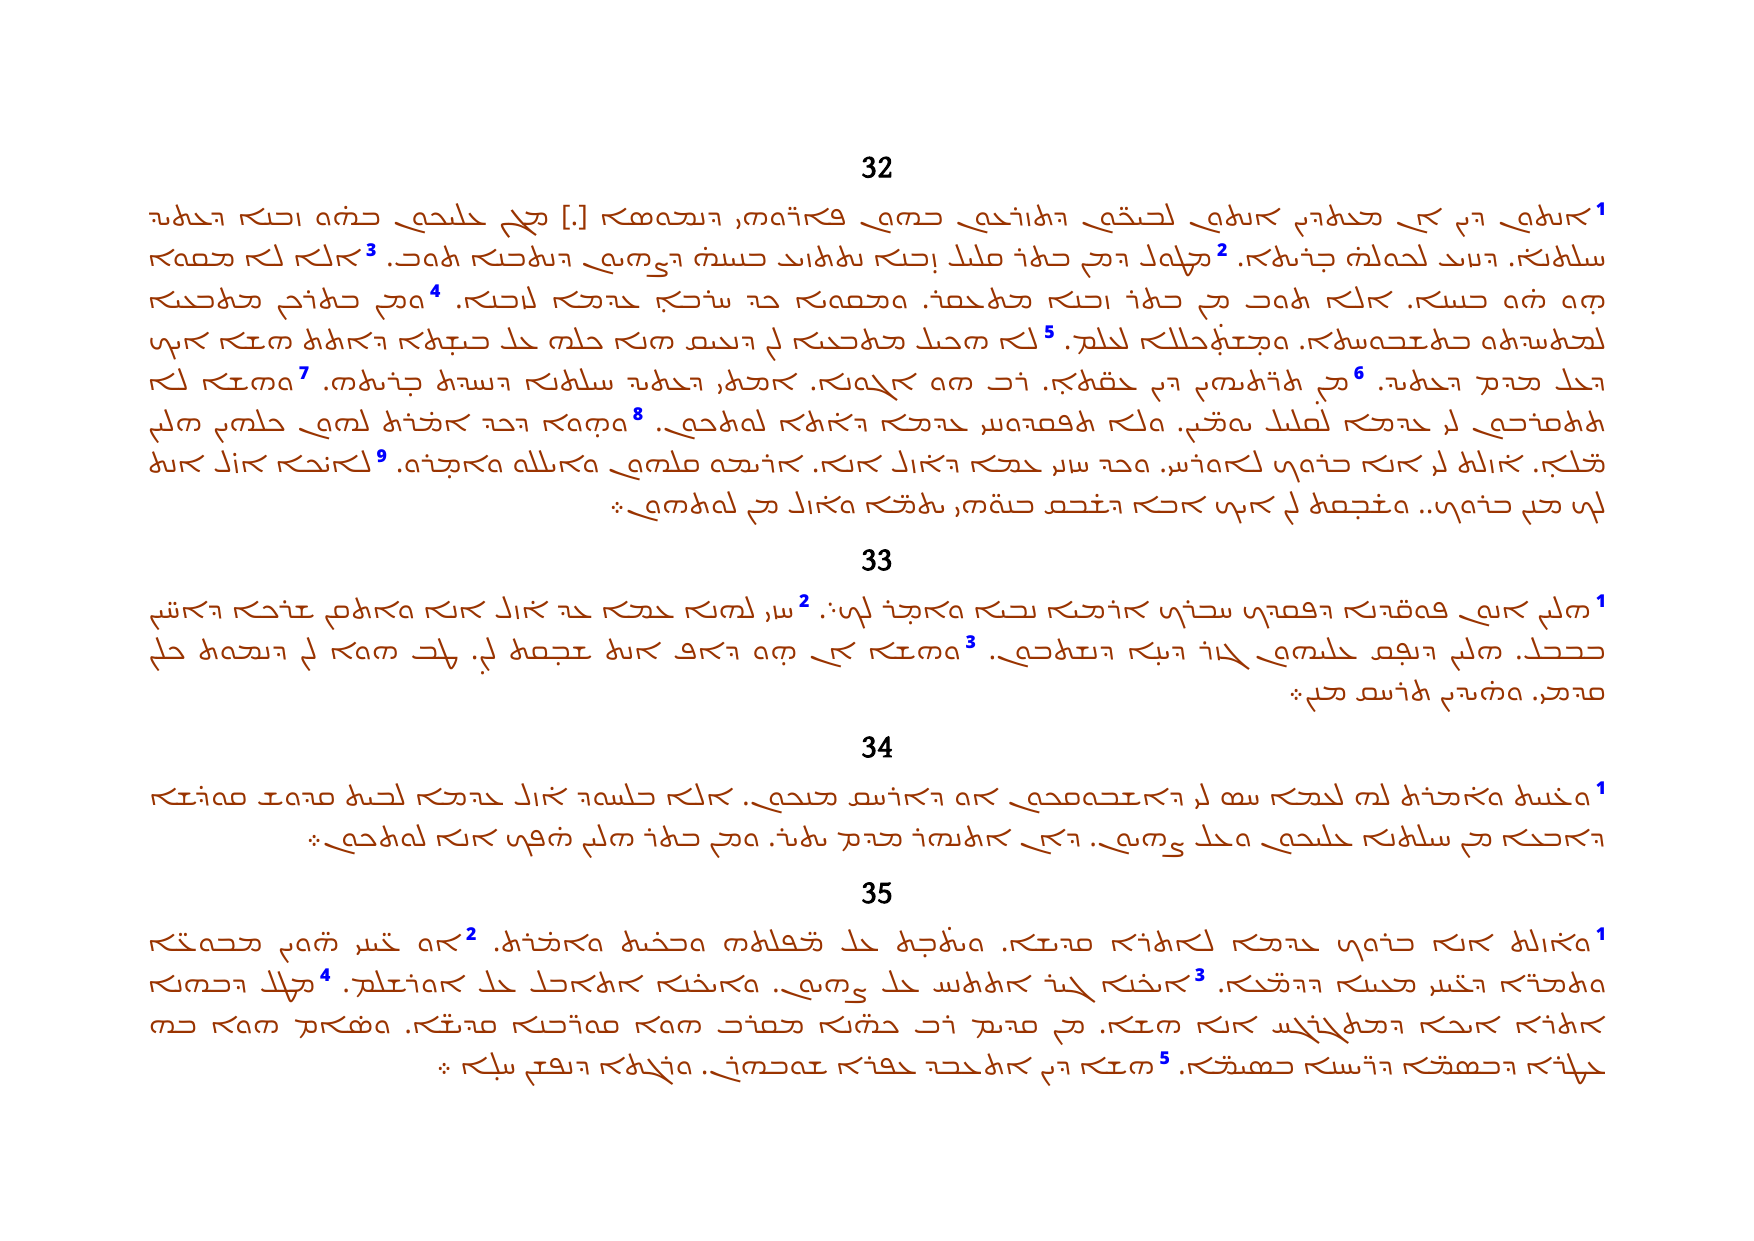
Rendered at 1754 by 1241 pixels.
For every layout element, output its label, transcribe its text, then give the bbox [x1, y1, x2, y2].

text 33 [148, 540, 1606, 579]
text 1 ܗܠܝܢ ܐܢܘܢ ܦܘܩ̈ܕܢܐ ܕܦܩܕܟ ܚܒܪܟ ܐܪܡܝܐ ܢܒܝܐ ܘܐܡ̣ܪ ܠܟ܈. 2 ܚܙܝ ܠܗܢܐ ܥܡܐ ܥܕ ܐ̇ܙܠ ܐܢܐ ܘܐܬܩܢ ܫܪܟܐ ܕܐܚ̈ܝܢ ܒܒܒܠ. ܗܠܝܢ ܕܢܦ̣ܩ ܥܠܝܗܘܢ ܓܙܪ ܕܝܢ̣ܐ ܕܢܫܬܒܘܢ. 3 ܘܗܫܐ ܐܢ ܗ̣ܘ ܕܐܦ ܐܢܬ ܫܒ̣ܩܬ ܠܢ̣. ܛܒ ܗܘܐ ܠܢ ܕܢܡܘܬ ܟܠܢ ܩܕܡܝ. ܘܗ̇ܝܕܝܢ ܬܪܚܩ ܡܢܢ܀ [148, 591, 1606, 715]
text 1 ܐܢܬܘܢ ܕܝܢ ܐܢ ܡܥܬܕܝܢ ܐܢܬܘܢ ܠܒܝܟ̈ܘܢ ܕܬܙܪܥܘܢ ܒܗܘܢ ܦܐܖ̈ܘܗܝ ܕܢܡܘܣܐ [.] ܡܓܢ ܥܠܝܟܘܢ ܒܗ̇ܘ ܙܒܢܐ ܕܥܬܝܕ ܚܝܠܬܢܐ̇. ܕܢܙܝܥ ܠܟܘܠܗ̇ ܒ̣ܪܝܬܐ. 2 ܡܛܘܠ ܕܡܢ ܒܬܪ ܩܠܝܠ ܙ̣ܒܢܐ ܢܬܬܙܝܥ ܒܢܝܢܗ̇ ܕܨܗܝܘܢ ܕܢܬܒܢܐ ܬܘܒ. 3 ܐܠܐ ܠܐ ܡܩܘܐ ܗ̣ܘ ܗ̇ܘ ܒܢܝܢܐ. ܐܠܐ ܬܘܒ ܡܢ ܒܬܪ ܙܒܢܐ ܡܬܥܩܪ. ܘܡܩܘܝܐ ܟܕ ܚܪܒܐ̣ ܥܕܡܐ ܠܙܒܢܐ. 4 ܘܡܢ ܒܬܪܟܢ ܡܬܒܥܝܐ ܠܡܬܚܕܬܘ ܒܬܫܒܘܚܬܐ. ܘܡ̣ܫܬ̣̇ܟܠܠܐ ܠܥܠܡ. 5 ܠܐ ܗܟܝܠ ܡܬܒܥܝܐ ܠܢ ܕܢܥܝܩ ܗܢܐ ܟܠܗ ܥܠ ܒܝܫ̣ܬܐ ܕܐܬܬ ܗܫܐ ܐܝܟ ܕܥܠ ܡܕܡ ܕܥܬܝܕ. 6 ܡܢ̣ ܬܖ̈ܬܝܗܝܢ ܕܝܢ ܥܩ̈ܬܐ̣. ܪܒ ܗܘ ܐܓܘܢܐ. ܐܡܬܝ ܕܥܬܝܕ ܚܝܠܬܢܐ ܕܢܚܕܬ ܒ̣ܪܝܬܗ. 7 ܘܗܫܐ ܠܐ ܬܬܩܪܒܘܢ ܠܝ ܥܕܡܐ ܠܩܠܝܠ ܝܘܡ̈ܝܢ. ܘܠܐ ܬܦܩܕܘܢܢܝ ܥܕܡܐ ܕܐ̇ܬܐ ܠܘܬܟܘܢ. 8 ܘܗ̣ܘܐ ܕܟܕ ܐܡ̇ܪܬ ܠܗܘܢ ܟܠܗܝܢ ܗܠܝܢ ܡ̈ܠܐ̣. ܐ̇ܙܠܬ ܠܝ ܐܢܐ ܒܪܘܟ ܠܐܘܪܚܝ. ܘܟܕ ܚܙܢܝ ܥܡܐ ܕܐ̇ܙܠ ܐܢܐ. ܐܪܝܡܘ ܩܠܗܘܢ ܘܐܝܠܠܘ ܘܐܡ̣ܪܘ. 9 ܠܐܝ̇ܟܐ ܐܙ̇ܠ ܐܢܬ ܠܟ ܡܢܢ ܒܪܘܟ.. ܘܫ̇ܒ̣ܩܬ ܠܢ ܐܝܟ ܐܒܐ ܕܫ̇ܒܩ ܒܢܘ̈ܗܝ ܝܬܡ̈ܐ ܘܐ̇ܙܠ ܡܢ ܠܘܬܗܘܢ܀ [148, 199, 1606, 528]
text 1 ܘܥ̇ܢܝܬ ܘܐ̇ܡܪܬ ܠܗ ܠܥܡܐ ܚܣ ܠܝ ܕܐܫܒܘܩܟܘܢ ܐܘ ܕܐܪܚܩ ܡܢܟܘܢ. ܐܠܐ ܒܠܚܘܕ ܐ̇ܙܠ ܥܕܡܐ ܠܒܝܬ ܩܕܘܫ ܩܘܕ̇ܫܐ ܕܐܒܥܐ ܡܢ ܚܝܠܬܢܐ ܥܠܝܟܘܢ ܘܥܠ ܨܗܝܘܢ. ܕܐܢ ܐܬܢܗܪ ܡܕܡ ܝܬܝܪ. ܘܡܢ ܒܬܪ ܗܠܝܢ ܗ̇ܦܟ ܐܢܐ ܠܘܬܟܘܢ܀ [148, 778, 1606, 861]
text 35 [148, 873, 1606, 912]
text 34 [148, 727, 1606, 766]
text 32 [148, 148, 1606, 186]
text 1 ܘܐ̇ܙܠܬ ܐܢܐ ܒܪܘܟ ܥܕܡܐ ܠܐܬܪܐ ܩܕܝܫܐ. ܘܝܬ̇ܒ̣ܬ ܥܠ ܡ̈ܦܠܬܗ ܘܒܟ̇ܝܬ ܘܐܡ̇ܪܬ. 2 ܐܘ ܥ̈ܝܢܝ ܗ̈ܘܝܢ ܡܒܘܥ̈ܐ ܘܬܡܖ̈ܐ ܕܥ̈ܝܢܝ ܡܥܝܢܐ ܕܕܡ̈ܥܐ. 3 ܐܝܟ̇ܢܐ ܓܝܪ ܐܬܬܢܚ ܥܠ ܨܗܝܘܢ. ܘܐܝܟ̇ܢܐ ܐܬܐܒܠ ܥܠ ܐܘܪܫܠܡ. 4 ܡܛܠ ܕܒܗܢܐ ܐܬܪܐ ܐܝܟܐ ܕܡܬܓܪܓܚ ܐܢܐ ܗܫܐ. ܡܢ ܩܕܝܡ ܪܒ ܟܗ̈ܢܐ ܡܩܪܒ ܗܘܐ ܩܘܖ̈ܒܢܐ ܩܕܝܫ̈ܐ. ܘܣ̇ܐܡ ܗܘܐ ܒܗ ܥܛܪܐ ܕܒܣܡ̈ܐ ܕܖ̈ܝܚܢܐ ܒܣܝܡ̈ܐ. 5 ܗܫܐ ܕܝܢ ܐܬܥܒܕ ܥܦܪܐ ܫܘܒܗܪܢ. ܘܪܓܬܐ ܕܢܦܫܢ ܚܠ̣ܐ ܀ [148, 924, 1606, 1089]
